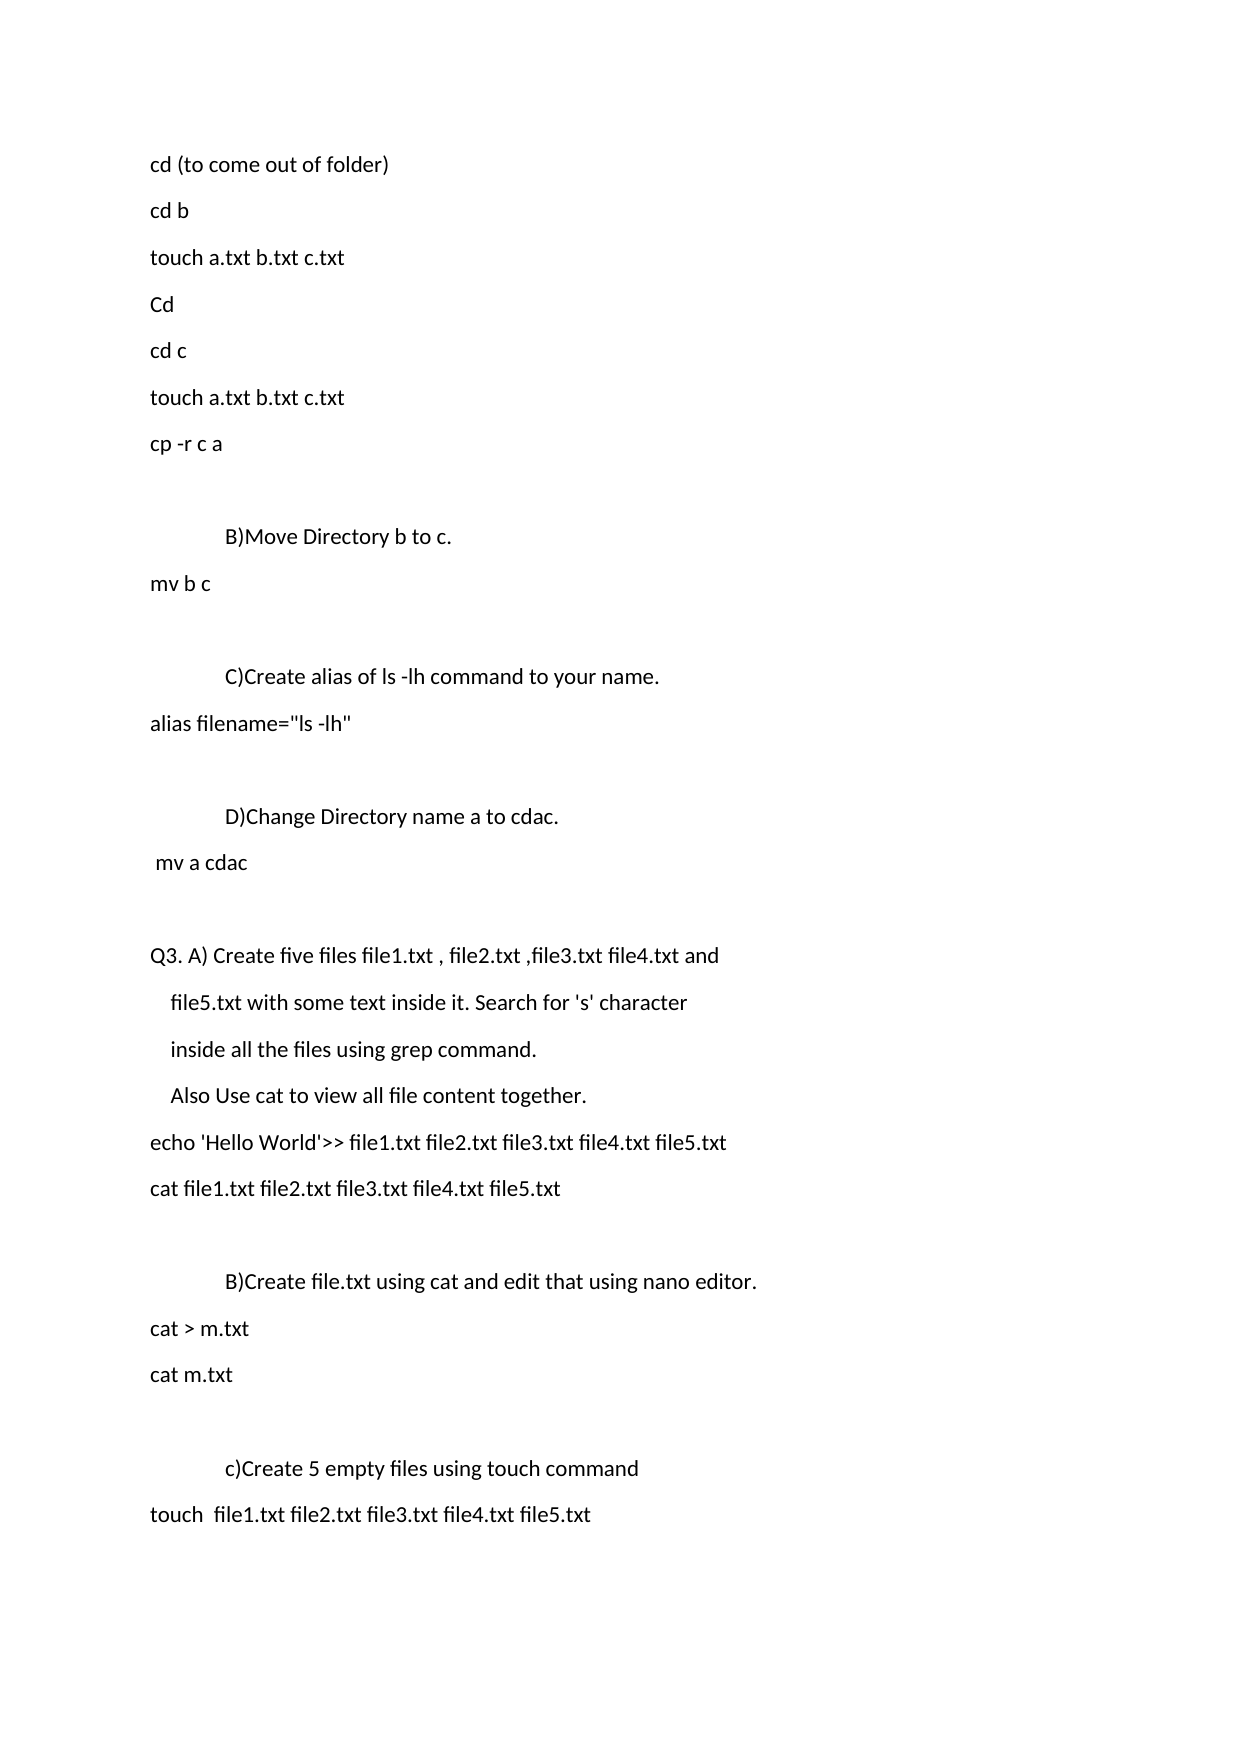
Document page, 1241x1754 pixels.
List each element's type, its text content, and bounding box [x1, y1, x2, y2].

text touch file1.txt file2.txt file3.txt file4.txt file5.txt [150, 1500, 1090, 1528]
text mv b c [150, 569, 1090, 597]
text touch a.txt b.txt c.txt [150, 383, 1090, 411]
text cp -r c a [150, 429, 1090, 457]
text cat file1.txt file2.txt file3.txt file4.txt file5.txt [150, 1174, 1090, 1202]
text Cd [150, 290, 1090, 318]
text cd c [150, 336, 1090, 364]
text mv a cdac [150, 848, 1090, 876]
text Also Use cat to view all file content together. [150, 1081, 1090, 1109]
text alias filename="ls -lh" [150, 709, 1090, 737]
text inside all the files using grep command. [150, 1035, 1090, 1063]
text cd b [150, 197, 1090, 224]
text touch a.txt b.txt c.txt [150, 243, 1090, 271]
text B)Move Directory b to c. [150, 522, 1090, 551]
text c)Create 5 empty files using touch command [150, 1454, 1090, 1482]
text Q3. A) Create five files file1.txt , file2.txt ,file3.txt file4.txt and [150, 942, 1090, 969]
text B)Create file.txt using cat and edit that using nano editor. [150, 1267, 1090, 1296]
text C)Create alias of ls -lh command to your name. [150, 662, 1090, 690]
text echo 'Hello World'>> file1.txt file2.txt file3.txt file4.txt file5.txt [150, 1128, 1090, 1156]
text cat > m.txt [150, 1314, 1090, 1342]
text cd (to come out of folder) [150, 150, 1090, 178]
text cat m.txt [150, 1361, 1090, 1389]
text file5.txt with some text inside it. Search for 's' character [150, 988, 1090, 1016]
text D)Change Directory name a to cdac. [150, 802, 1090, 830]
